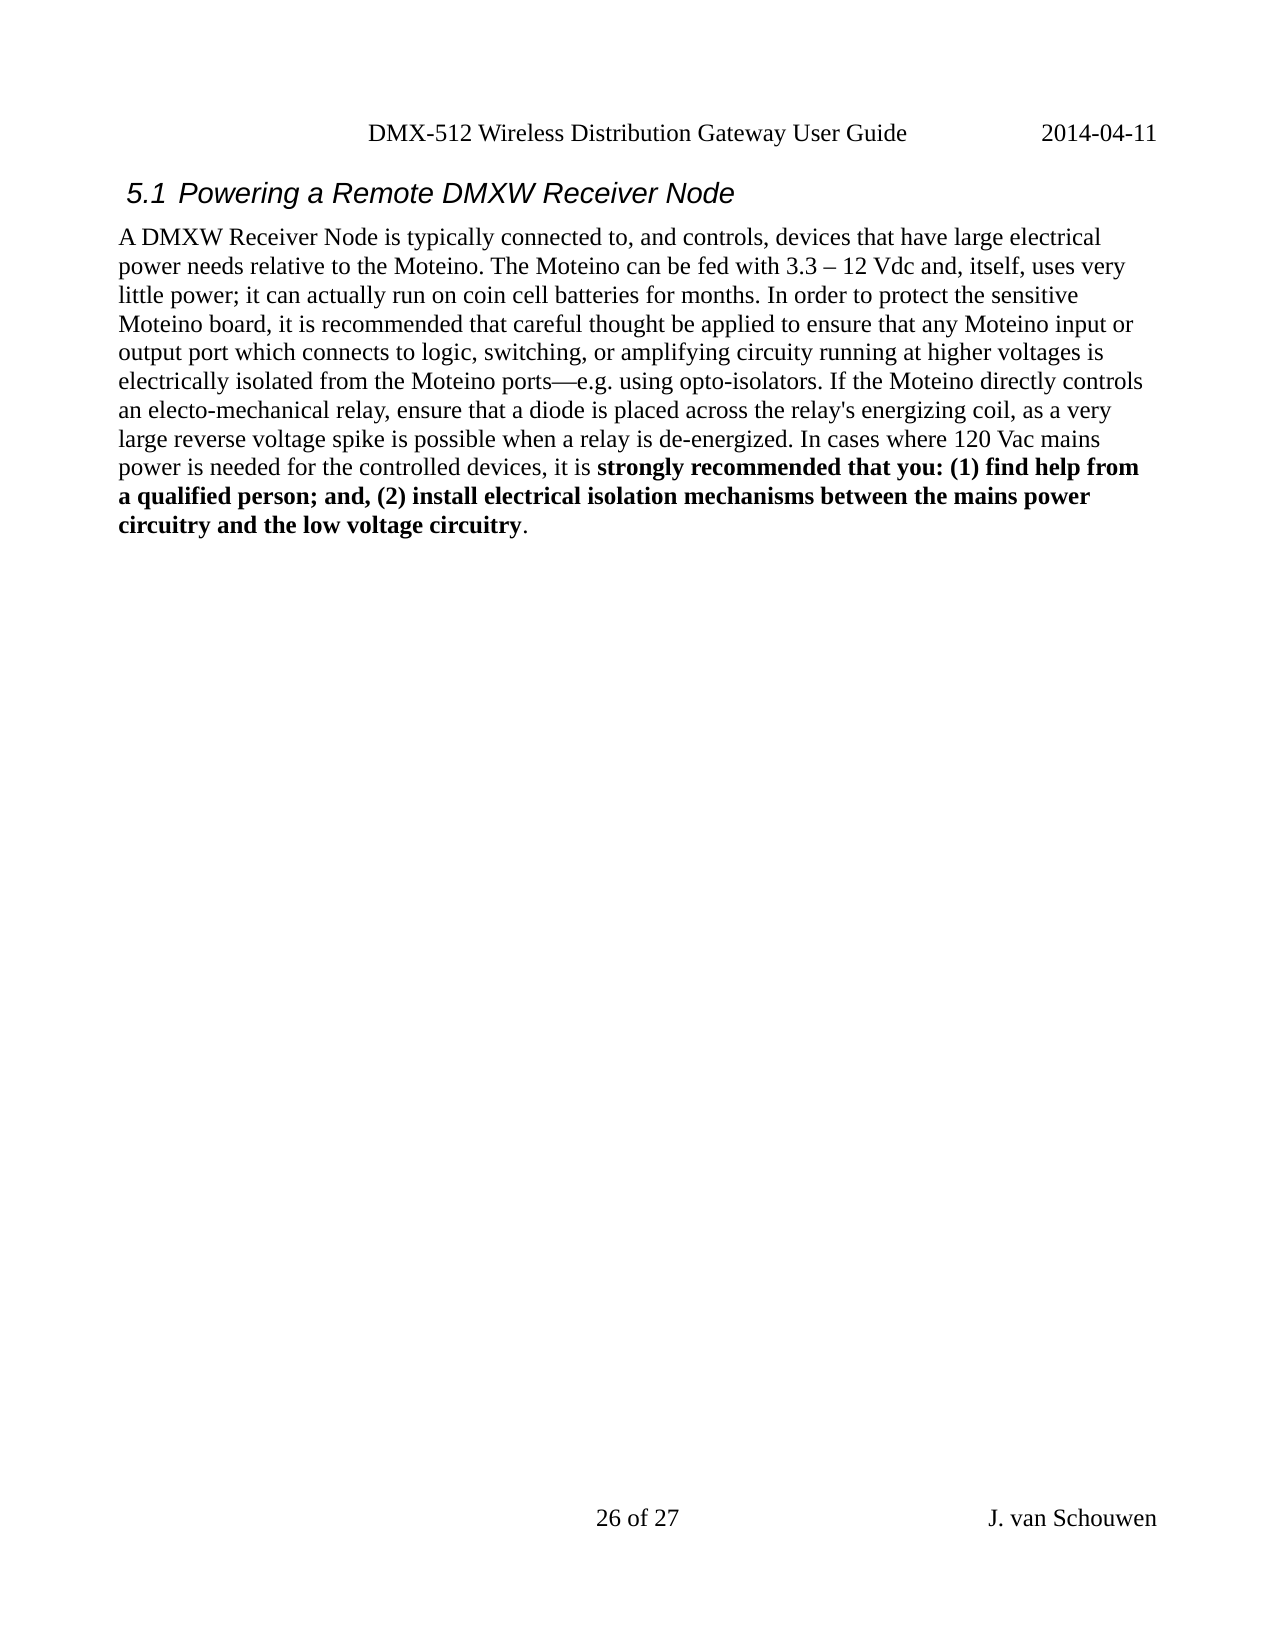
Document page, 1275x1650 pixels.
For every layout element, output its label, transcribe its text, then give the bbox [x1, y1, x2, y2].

text A DMXW Receiver Node is typically connected to, and controls, devices that have large electrical power needs relative to the Moteino. The Moteino can be fed with 3.3 – 12 Vdc and, itself, uses very little power; it can actually run on coin cell batteries for months. In order to protect the sensitive Moteino board, it is recommended that careful thought be applied to ensure that any Moteino input or output port which connects to logic, switching, or amplifying circuity running at higher voltages is electrically isolated from the Moteino ports—e.g. using opto-isolators. If the Moteino directly controls an electo-mechanical relay, ensure that a diode is placed across the relay's energizing coil, as a very large reverse voltage spike is possible when a relay is de-energized. In cases where 120 Vac mains power is needed for the controlled devices, it is strongly recommended that you: (1) find help from a qualified person; and, (2) install electrical isolation mechanisms between the mains power circuitry and the low voltage circuitry. [118, 222, 1157, 539]
subtitle Powering a Remote DMXW Receiver Node [118, 176, 1157, 210]
